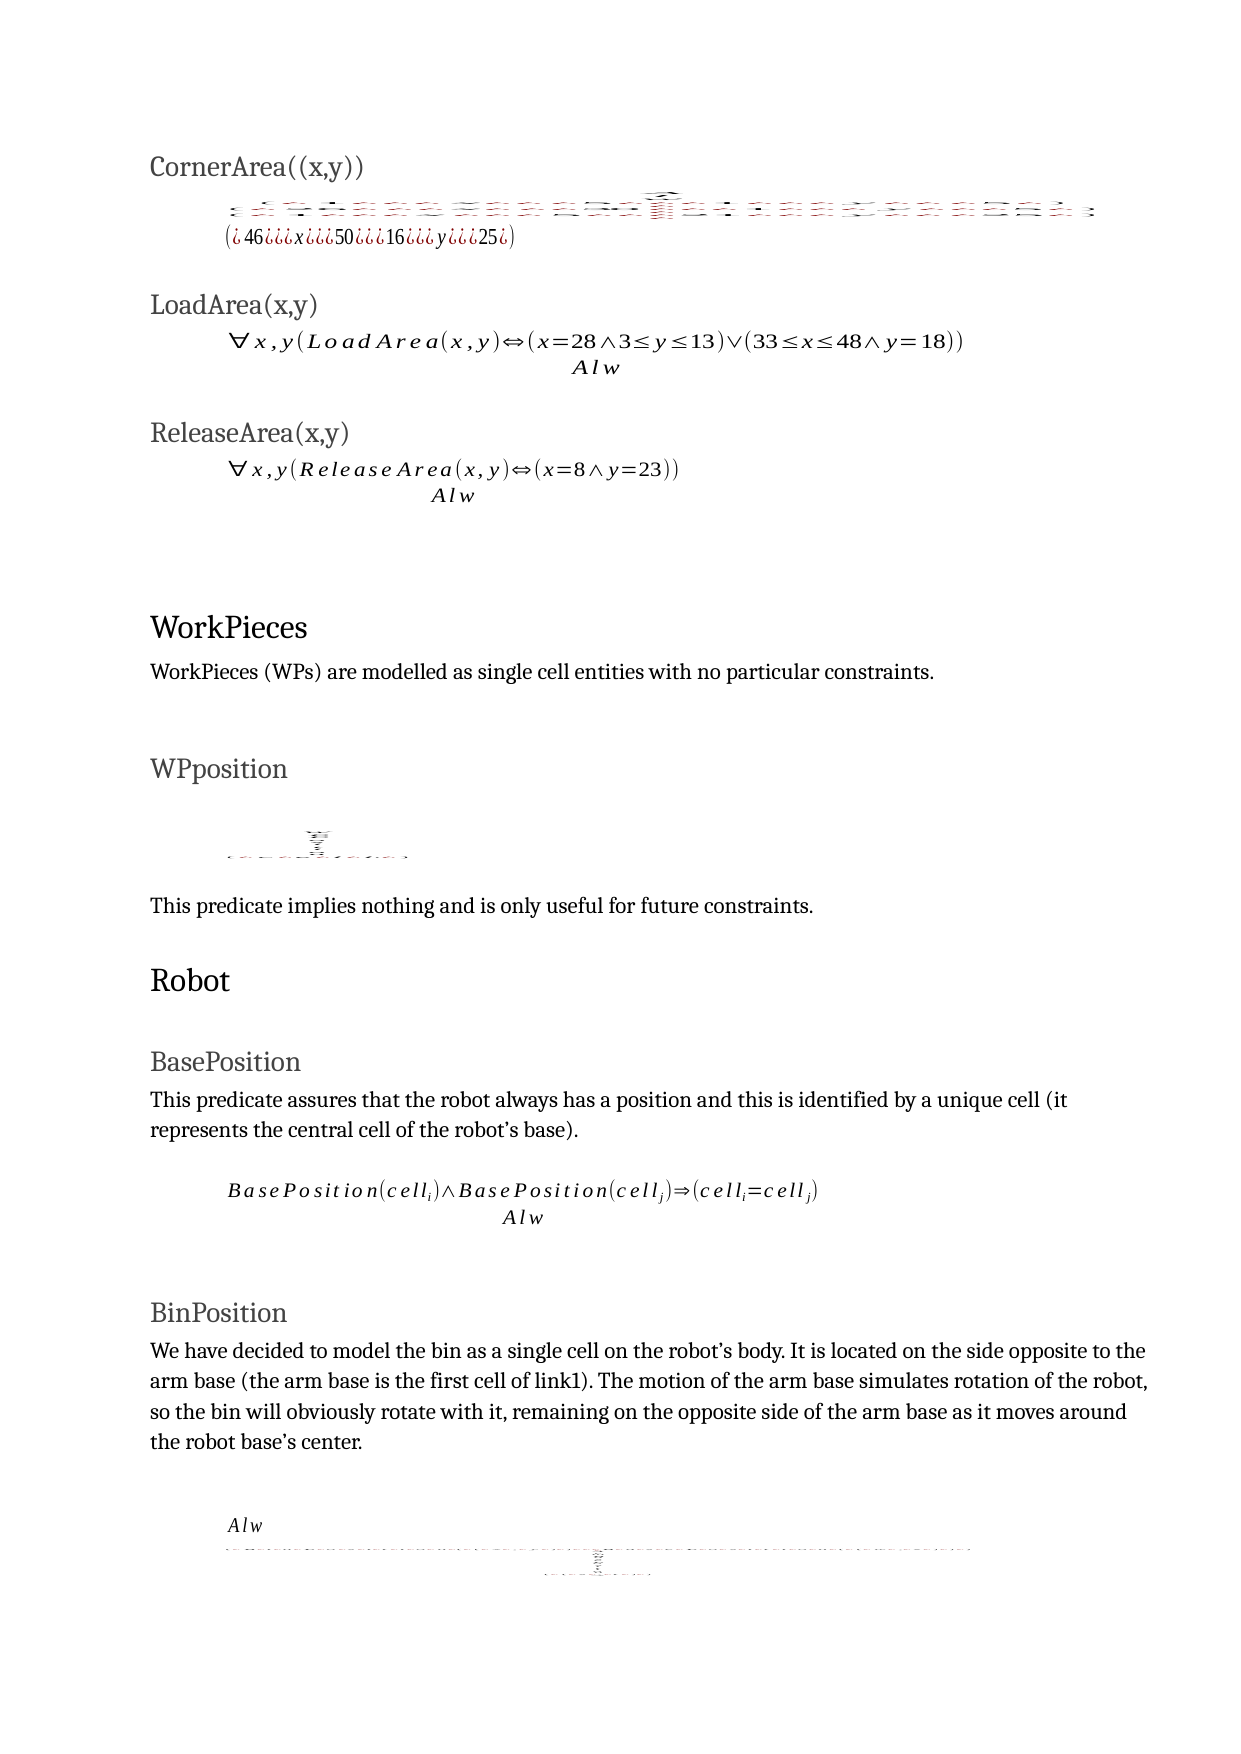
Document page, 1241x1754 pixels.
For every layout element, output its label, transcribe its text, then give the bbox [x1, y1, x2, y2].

text This predicate assures that the robot always has a position and this is identified by a unique cell (it represents the central cell of the robot’s base). [150, 1087, 1153, 1143]
subtitle ReleaseArea(x,y) [150, 416, 1153, 449]
subtitle WPposition [150, 753, 1153, 786]
subtitle WorkPieces [150, 608, 1153, 646]
subtitle BasePosition [150, 1045, 1153, 1079]
subtitle BinPosition [150, 1296, 1153, 1330]
subtitle CornerArea((x,y)) [150, 150, 1153, 183]
subtitle LoadArea(x,y) [150, 288, 1153, 321]
text We have decided to model the bin as a single cell on the robot’s body. It is located on the side opposite to the arm base (the arm base is the first cell of link1). The motion of the arm base simulates rotation of the robot, so the bin will obviously rotate with it, remaining on the opposite side of the arm base as it moves around the robot base’s center. [150, 1338, 1153, 1455]
subtitle Robot [150, 961, 1153, 999]
text WorkPieces (WPs) are modelled as single cell entities with no particular constraints. [150, 659, 1153, 685]
text This predicate implies nothing and is only useful for future constraints. [150, 893, 1153, 919]
